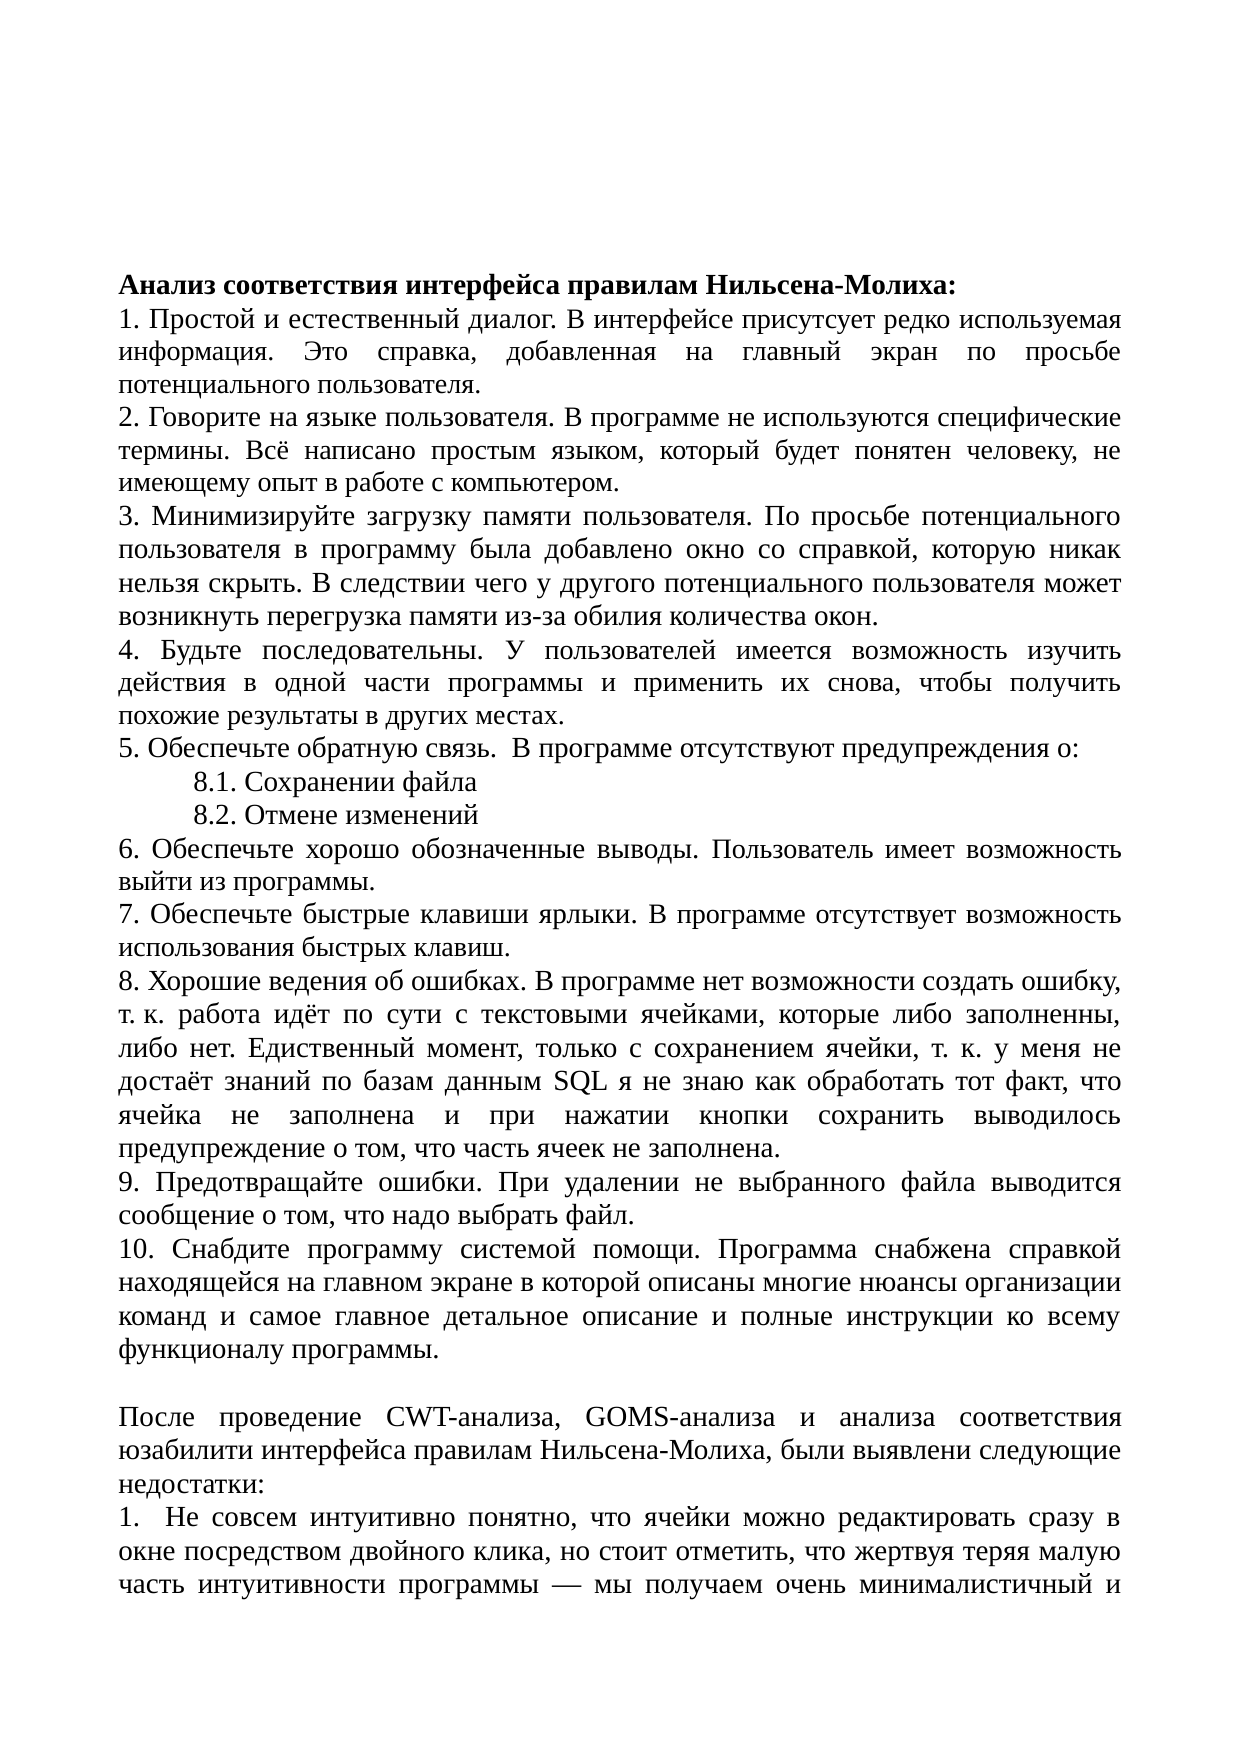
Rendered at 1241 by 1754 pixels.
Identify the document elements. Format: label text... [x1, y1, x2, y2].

text 1. Не совсем интуитивно понятно, что ячейки можно редактировать сразу в окне посредством двойного клика, но стоит отметить, что жертвуя теряя малую часть интуитивности программы — мы получаем очень минималистичный и [118, 1499, 1122, 1600]
text 8.2. Отмене изменений [118, 797, 1122, 831]
text 2. Говорите на языке пользователя. В программе не используются специфические термины. Всё написано простым языком, который будет понятен человеку, не имеющему опыт в работе с компьютером. [118, 399, 1122, 498]
text 8. Хорошие ведения об ошибках. В программе нет возможности создать ошибку, т. к. работа идёт по сути с текстовыми ячейками, которые либо заполненны, либо нет. Едиственный момент, только с сохранением ячейки, т. к. у меня не достаёт знаний по базам данным SQL я не знаю как обработать тот факт, что ячейка не заполнена и при нажатии кнопки сохранить выводилось предупреждение о том, что часть ячеек не заполнена. [118, 963, 1122, 1164]
text 10. Снабдите программу системой помощи. Программа снабжена справкой находящейся на главном экране в которой описаны многие нюансы организации команд и самое главное детальное описание и полные инструкции ко всему функционалу программы. [118, 1231, 1122, 1365]
text 3. Минимизируйте загрузку памяти пользователя. По просьбе потенциального пользователя в программу была добавлено окно со справкой, которую никак нельзя скрыть. В следствии чего у другого потенциального пользователя может возникнуть перегрузка памяти из-за обилия количества окон. [118, 498, 1122, 632]
text 7. Обеспечьте быстрые клавиши ярлыки. В программе отсутствует возможность использования быстрых клавиш. [118, 897, 1122, 963]
text Анализ соответствия интерфейса правилам Нильсена-Молиха: [118, 267, 1122, 301]
text 8.1. Сохранении файла [118, 764, 1122, 797]
text 1. Простой и естественный диалог. В интерфейсе присутсует редко используемая информация. Это справка, добавленная на главный экран по просьбе потенциального пользователя. [118, 301, 1122, 399]
text 5. Обеспечьте обратную связь. В программе отсутствуют предупреждения о: [118, 730, 1122, 764]
text 9. Предотвращайте ошибки. При удалении не выбранного файла выводится сообщение о том, что надо выбрать файл. [118, 1164, 1122, 1231]
text После проведение CWT-анализа, GOMS-анализа и анализа соответствия юзабилити интерфейса правилам Нильсена-Молиха, были выявлени следующие недостатки: [118, 1399, 1122, 1499]
text 6. Обеспечьте хорошо обозначенные выводы. Пользователь имеет возможность выйти из программы. [118, 831, 1122, 897]
text 4. Будьте последовательны. У пользователей имеется возможность изучить действия в одной части программы и применить их снова, чтобы получить похожие результаты в других местах. [118, 632, 1122, 730]
